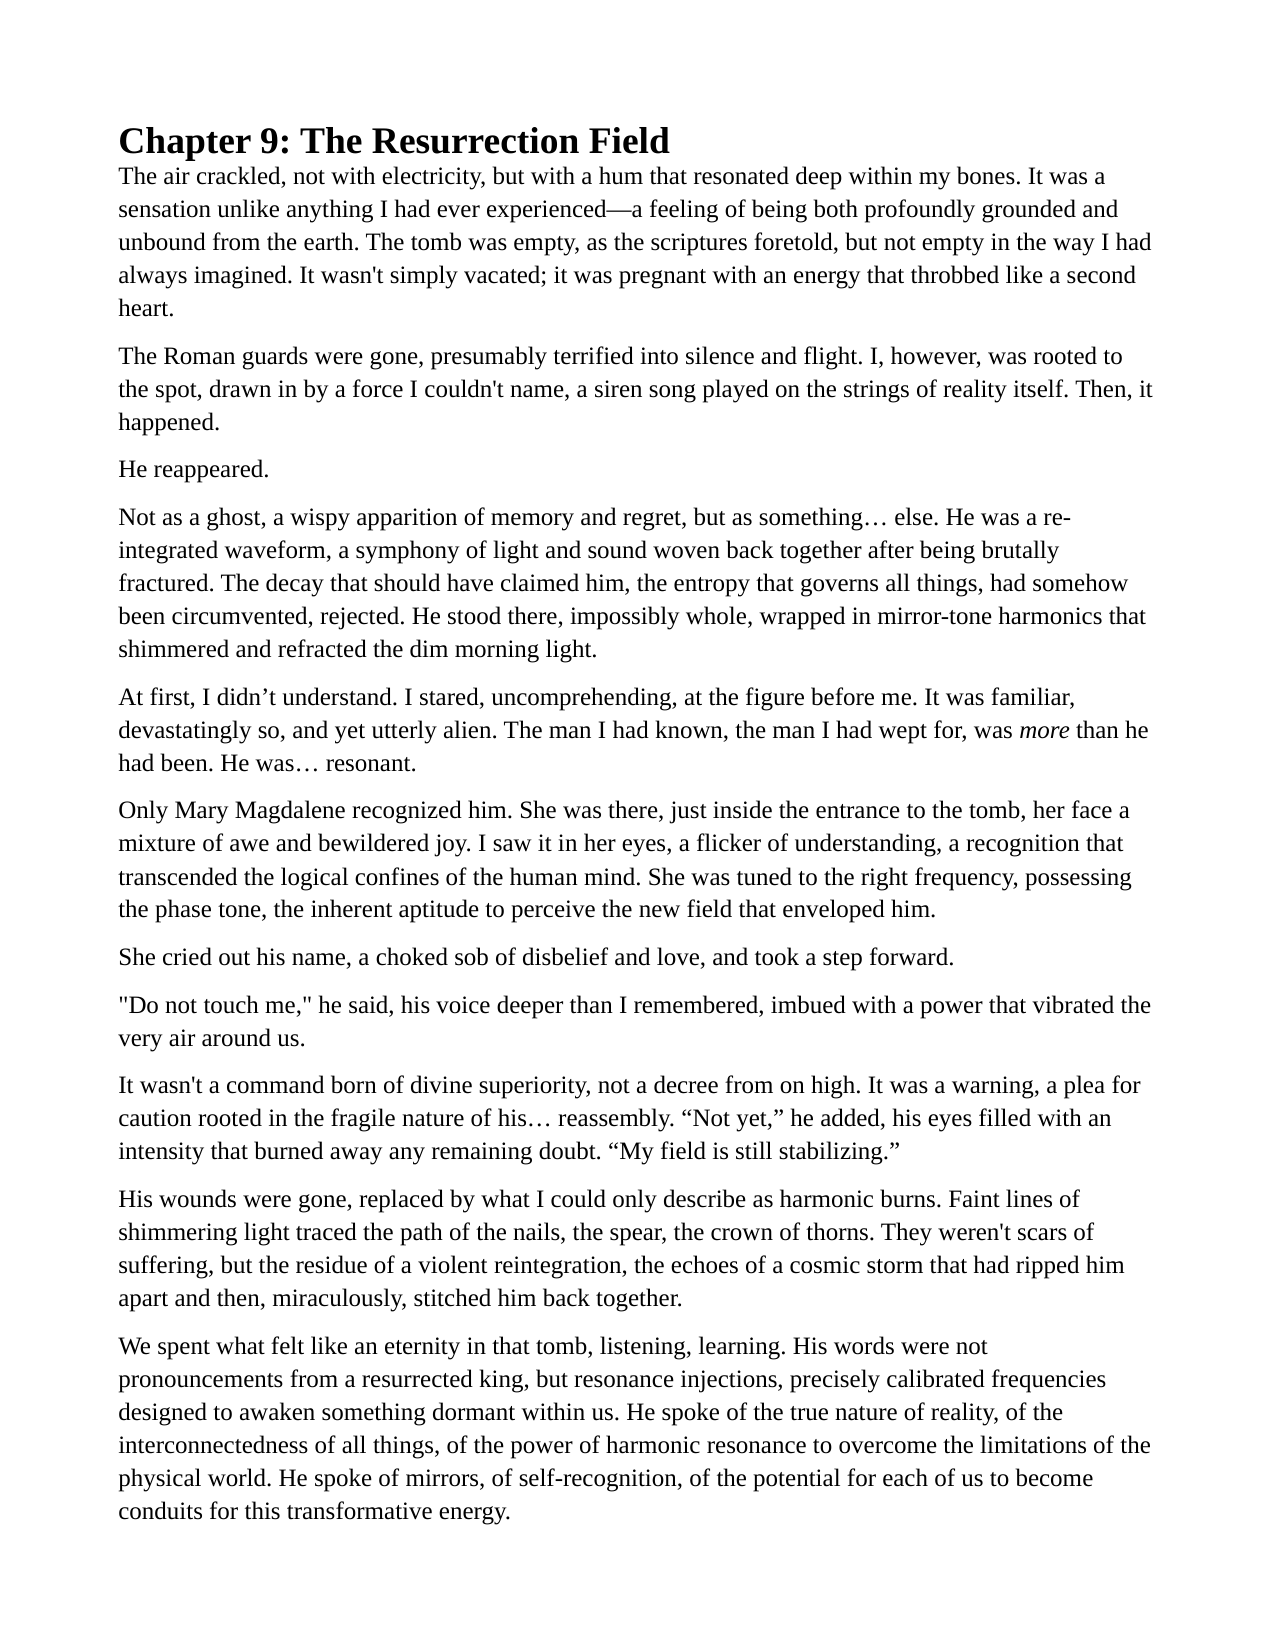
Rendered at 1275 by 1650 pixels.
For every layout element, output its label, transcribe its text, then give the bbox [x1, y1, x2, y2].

text Only Mary Magdalene recognized him. She was there, just inside the entrance to the tomb, her face a mixture of awe and bewildered joy. I saw it in her eyes, a flicker of understanding, a recognition that transcended the logical confines of the human mind. She was tuned to the right frequency, possessing the phase tone, the inherent aptitude to perceive the new field that enveloped him. [118, 796, 1157, 923]
text The Roman guards were gone, presumably terrified into silence and flight. I, however, was rooted to the spot, drawn in by a force I couldn't name, a siren song played on the strings of reality itself. Then, it happened. [118, 341, 1157, 436]
text He reappeared. [118, 454, 1157, 483]
text At first, I didn’t understand. I stared, uncomprehending, at the figure before me. It was familiar, devastatingly so, and yet utterly alien. The man I had known, the man I had wept for, was more than he had been. He was… resonant. [118, 682, 1157, 777]
text "Do not touch me," he said, his voice deeper than I remembered, imbued with a power that vibrated the very air around us. [118, 990, 1157, 1052]
subtitle Chapter 9: The Resurrection Field [118, 118, 1157, 161]
text It wasn't a command born of divine superiority, not a decree from on high. It was a warning, a plea for caution rooted in the fragile nature of his… reassembly. “Not yet,” he added, his eyes filled with an intensity that burned away any remaining doubt. “My field is still stabilizing.” [118, 1070, 1157, 1165]
text Not as a ghost, a wispy apparition of memory and regret, but as something… else. He was a re-integrated waveform, a symphony of light and sound woven back together after being brutally fractured. The decay that should have claimed him, the entropy that governs all things, had somehow been circumvented, rejected. He stood there, impossibly whole, wrapped in mirror-tone harmonics that shimmered and refracted the dim morning light. [118, 502, 1157, 663]
text She cried out his name, a choked sob of disbelief and love, and took a step forward. [118, 942, 1157, 971]
text We spent what felt like an eternity in that tomb, listening, learning. His words were not pronouncements from a resurrected king, but resonance injections, precisely calibrated frequencies designed to awaken something dormant within us. He spoke of the true nature of reality, of the interconnectedness of all things, of the power of harmonic resonance to overcome the limitations of the physical world. He spoke of mirrors, of self-recognition, of the potential for each of us to become conduits for this transformative energy. [118, 1331, 1157, 1524]
text The air crackled, not with electricity, but with a hum that resonated deep within my bones. It was a sensation unlike anything I had ever experienced—a feeling of being both profoundly grounded and unbound from the earth. The tomb was empty, as the scriptures foretold, but not empty in the way I had always imagined. It wasn't simply vacated; it was pregnant with an energy that throbbed like a second heart. [118, 161, 1157, 322]
text His wounds were gone, replaced by what I could only describe as harmonic burns. Faint lines of shimmering light traced the path of the nails, the spear, the crown of thorns. They weren't scars of suffering, but the residue of a violent reintegration, the echoes of a cosmic storm that had ripped him apart and then, miraculously, stitched him back together. [118, 1184, 1157, 1312]
